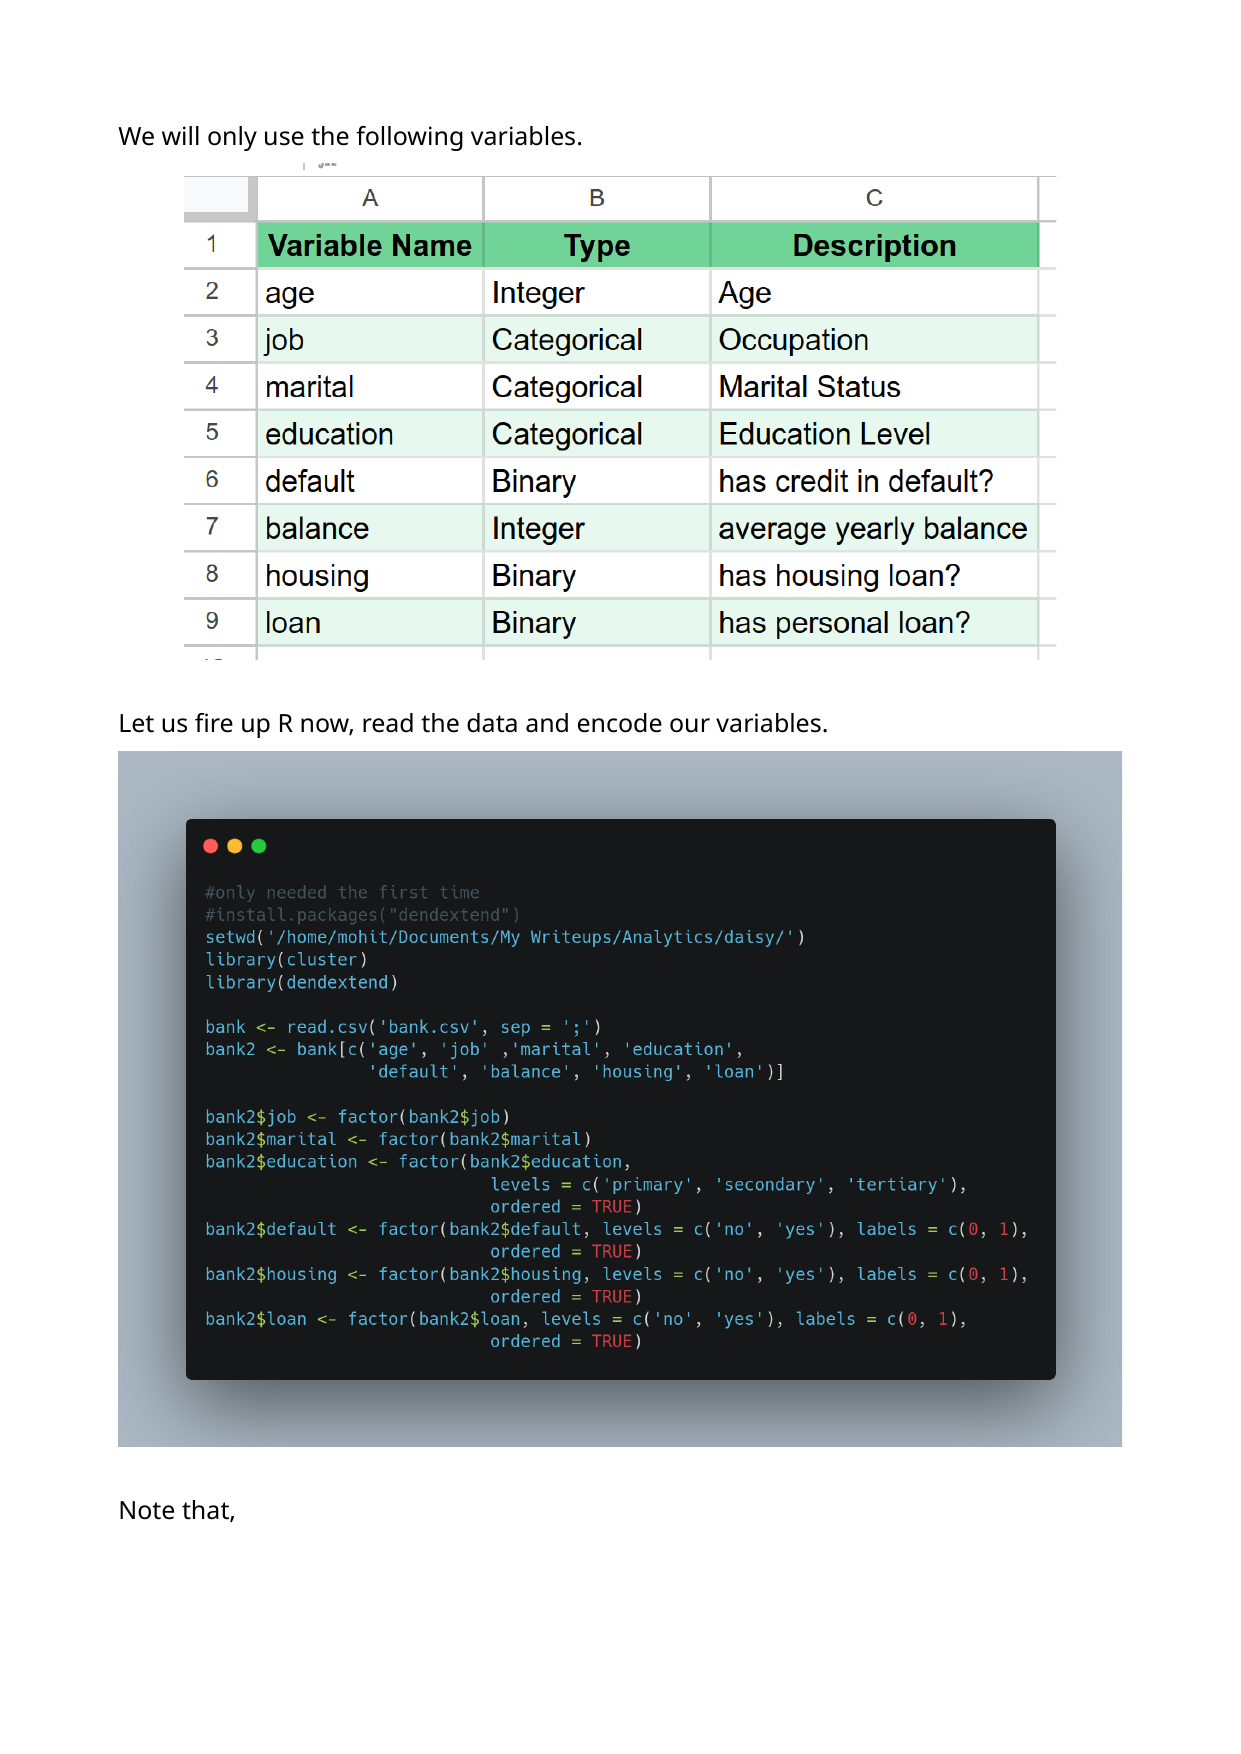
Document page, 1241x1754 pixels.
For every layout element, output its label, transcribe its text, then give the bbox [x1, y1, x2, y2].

picture [118, 751, 1123, 1447]
text Note that, [118, 1493, 1122, 1527]
text We will only use the following variables. [118, 118, 1122, 152]
text Let us fire up R now, read the data and encode our variables. [118, 706, 1122, 740]
picture [184, 163, 1057, 660]
